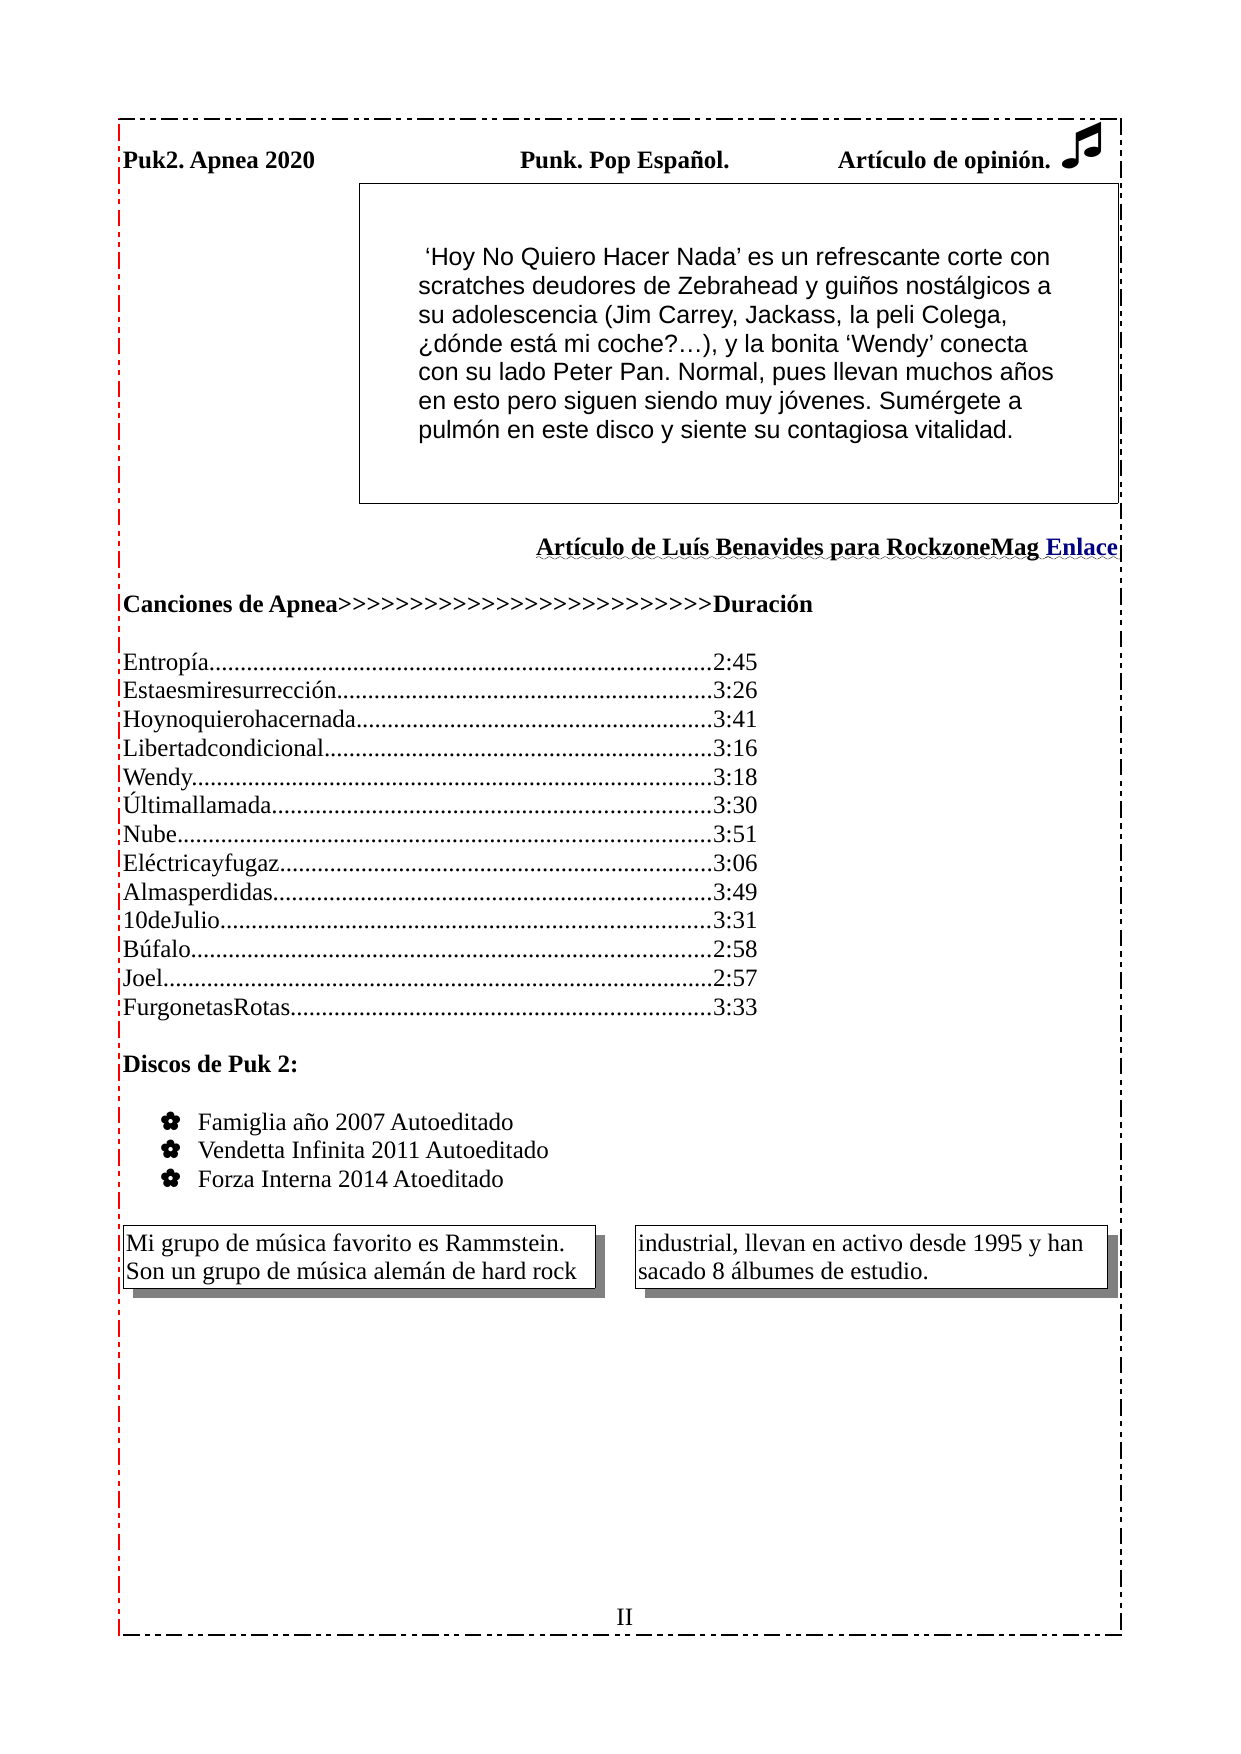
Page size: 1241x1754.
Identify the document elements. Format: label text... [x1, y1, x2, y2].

text industrial, llevan en activo desde 1995 y han sacado 8 álbumes de estudio. [636, 1226, 1107, 1288]
text FurgonetasRotas 3:33 [123, 992, 1118, 1020]
text Últimallamada 3:30 [123, 790, 1118, 819]
text Mi grupo de música favorito es Rammstein. Son un grupo de música alemán de hard rock [124, 1226, 595, 1288]
text Eléctricayfugaz 3:06 [123, 848, 1118, 877]
text ‘Hoy No Quiero Hacer Nada’ es un refrescante corte con scratches deudores de Zebrahead y guiños nostálgicos a su adolescencia (Jim Carrey, Jackass, la peli Colega, ¿dónde está mi coche?…), y la bonita ‘Wendy’ conecta con su lado Peter Pan. Normal, pues llevan muchos años en esto pero siguen siendo muy jóvenes. Sumérgete a pulmón en este disco y siente su contagiosa vitalidad. [360, 184, 1118, 503]
text Libertadcondicional. 3:16 [123, 733, 1118, 762]
text Entropía. 2:45 [123, 647, 1118, 675]
text 10deJulio 3:31 [123, 905, 1118, 934]
text Estaesmiresurrección. 3:26 [123, 675, 1118, 704]
text Búfalo 2:58 [123, 934, 1118, 963]
list Forza Interna 2014 Atoeditado [160, 1164, 1118, 1193]
text Discos de Puk 2: [123, 1049, 1118, 1078]
list Vendetta Infinita 2011 Autoeditado [160, 1135, 1118, 1164]
text Wendy. 3:18 [123, 762, 1118, 790]
text Hoynoquierohacernada. 3:41 [123, 704, 1118, 733]
text Artículo de Luís Benavides para RockzoneMag Enlace [123, 532, 1118, 560]
text Canciones de Apnea Duración [123, 589, 1118, 618]
text Joel 2:57 [123, 963, 1118, 992]
text Nube. 3:51 [123, 819, 1118, 848]
list Famiglia año 2007 Autoeditado [160, 1107, 1118, 1135]
text Almasperdidas 3:49 [123, 877, 1118, 905]
